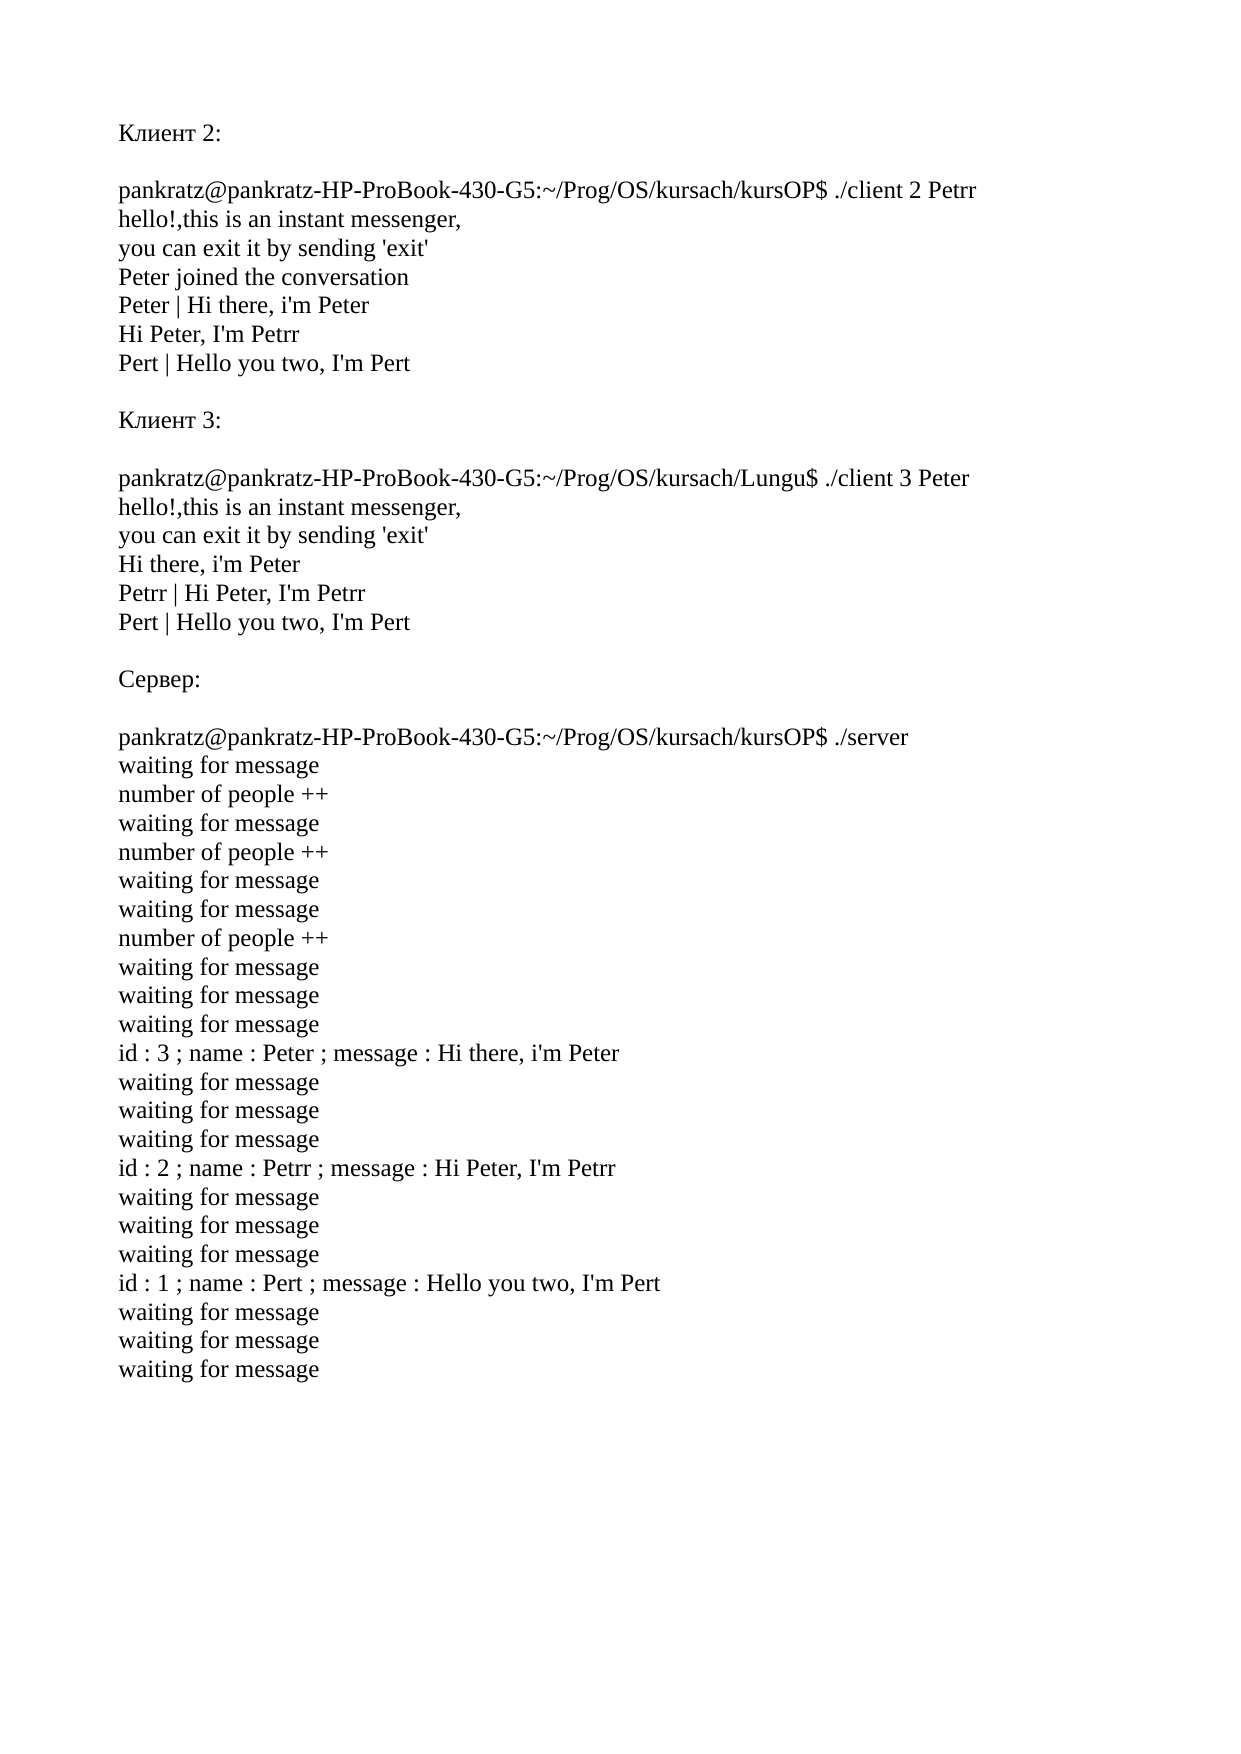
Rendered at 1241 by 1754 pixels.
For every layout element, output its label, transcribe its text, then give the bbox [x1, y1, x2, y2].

text waiting for message [118, 1297, 1122, 1326]
text number of people ++ [118, 923, 1122, 952]
text waiting for message [118, 751, 1122, 779]
text Сервер: [118, 664, 1122, 693]
text Клиент 3: [118, 406, 1122, 434]
text Pert | Hello you two, I'm Pert [118, 607, 1122, 636]
text hello!,this is an instant messenger, [118, 492, 1122, 521]
text waiting for message [118, 1326, 1122, 1354]
text waiting for message [118, 981, 1122, 1009]
text waiting for message [118, 1009, 1122, 1038]
text number of people ++ [118, 779, 1122, 808]
text pankratz@pankratz-HP-ProBook-430-G5:~/Prog/OS/kursach/Lungu$ ./client 3 Peter [118, 463, 1122, 492]
text hello!,this is an instant messenger, [118, 204, 1122, 233]
text Клиент 2: [118, 118, 1122, 147]
text waiting for message [118, 1096, 1122, 1124]
text id : 1 ; name : Pert ; message : Hello you two, I'm Pert [118, 1268, 1122, 1297]
text you can exit it by sending 'exit' [118, 521, 1122, 549]
text waiting for message [118, 952, 1122, 981]
text waiting for message [118, 866, 1122, 894]
text waiting for message [118, 894, 1122, 923]
text waiting for message [118, 808, 1122, 837]
text waiting for message [118, 1354, 1122, 1383]
text Hi Peter, I'm Petrr [118, 319, 1122, 348]
text waiting for message [118, 1067, 1122, 1096]
text Peter joined the conversation [118, 262, 1122, 291]
text pankratz@pankratz-HP-ProBook-430-G5:~/Prog/OS/kursach/kursOP$ ./server [118, 722, 1122, 751]
text waiting for message [118, 1182, 1122, 1211]
text pankratz@pankratz-HP-ProBook-430-G5:~/Prog/OS/kursach/kursOP$ ./client 2 Petrr [118, 176, 1122, 204]
text Peter | Hi there, i'm Peter [118, 291, 1122, 319]
text Hi there, i'm Peter [118, 549, 1122, 578]
text you can exit it by sending 'exit' [118, 233, 1122, 262]
text waiting for message [118, 1211, 1122, 1239]
text id : 3 ; name : Peter ; message : Hi there, i'm Peter [118, 1038, 1122, 1067]
text id : 2 ; name : Petrr ; message : Hi Peter, I'm Petrr [118, 1153, 1122, 1182]
text Pert | Hello you two, I'm Pert [118, 348, 1122, 377]
text Petrr | Hi Peter, I'm Petrr [118, 578, 1122, 607]
text number of people ++ [118, 837, 1122, 866]
text waiting for message [118, 1124, 1122, 1153]
text waiting for message [118, 1239, 1122, 1268]
